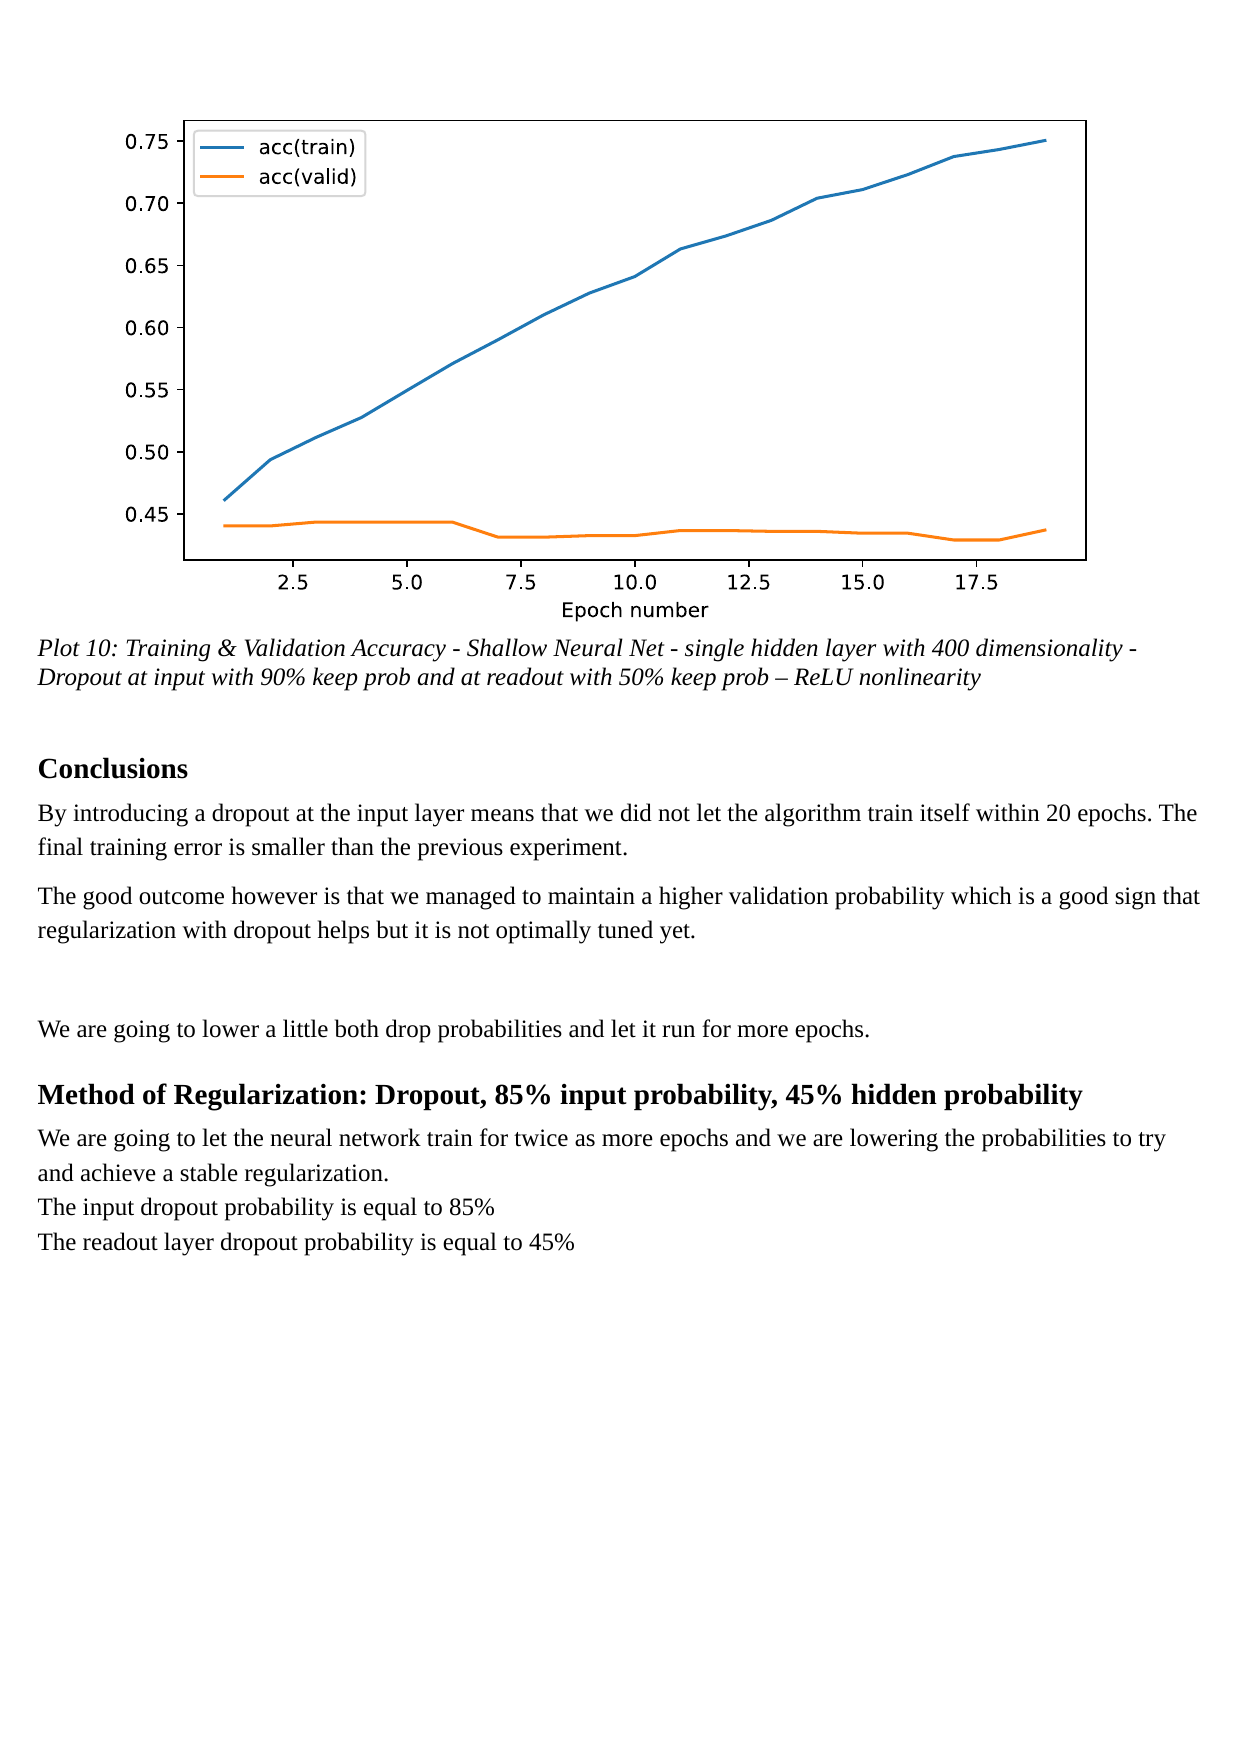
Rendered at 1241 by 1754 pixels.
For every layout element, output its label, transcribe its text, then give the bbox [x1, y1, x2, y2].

text By introducing a dropout at the input layer means that we did not let the algorithm train itself within 20 epochs. The final training error is smaller than the previous experiment. [37, 798, 1203, 861]
subtitle Conclusions [37, 752, 1203, 785]
text We are going to lower a little both drop probabilities and let it run for more epochs. [37, 1014, 1203, 1042]
text We are going to let the neural network train for twice as more epochs and we are lowering the probabilities to try and achieve a stable regularization. The input dropout probability is equal to 85% The readout layer dropout probability is equal to 45% [37, 1123, 1203, 1256]
subtitle Method of Regularization: Dropout, 85% input probability, 45% hidden probability [37, 1077, 1203, 1111]
text The good outcome however is that we managed to maintain a higher validation probability which is a good sign that regularization with dropout helps but it is not optimally tuned yet. [37, 881, 1203, 944]
text Plot 10: Training & Validation Accuracy - Shallow Neural Net - single hidden layer with 400 dimensionality - Dropout at input with 90% keep prob and at readout with 50% keep prob – ReLU nonlinearity [37, 50, 1203, 691]
